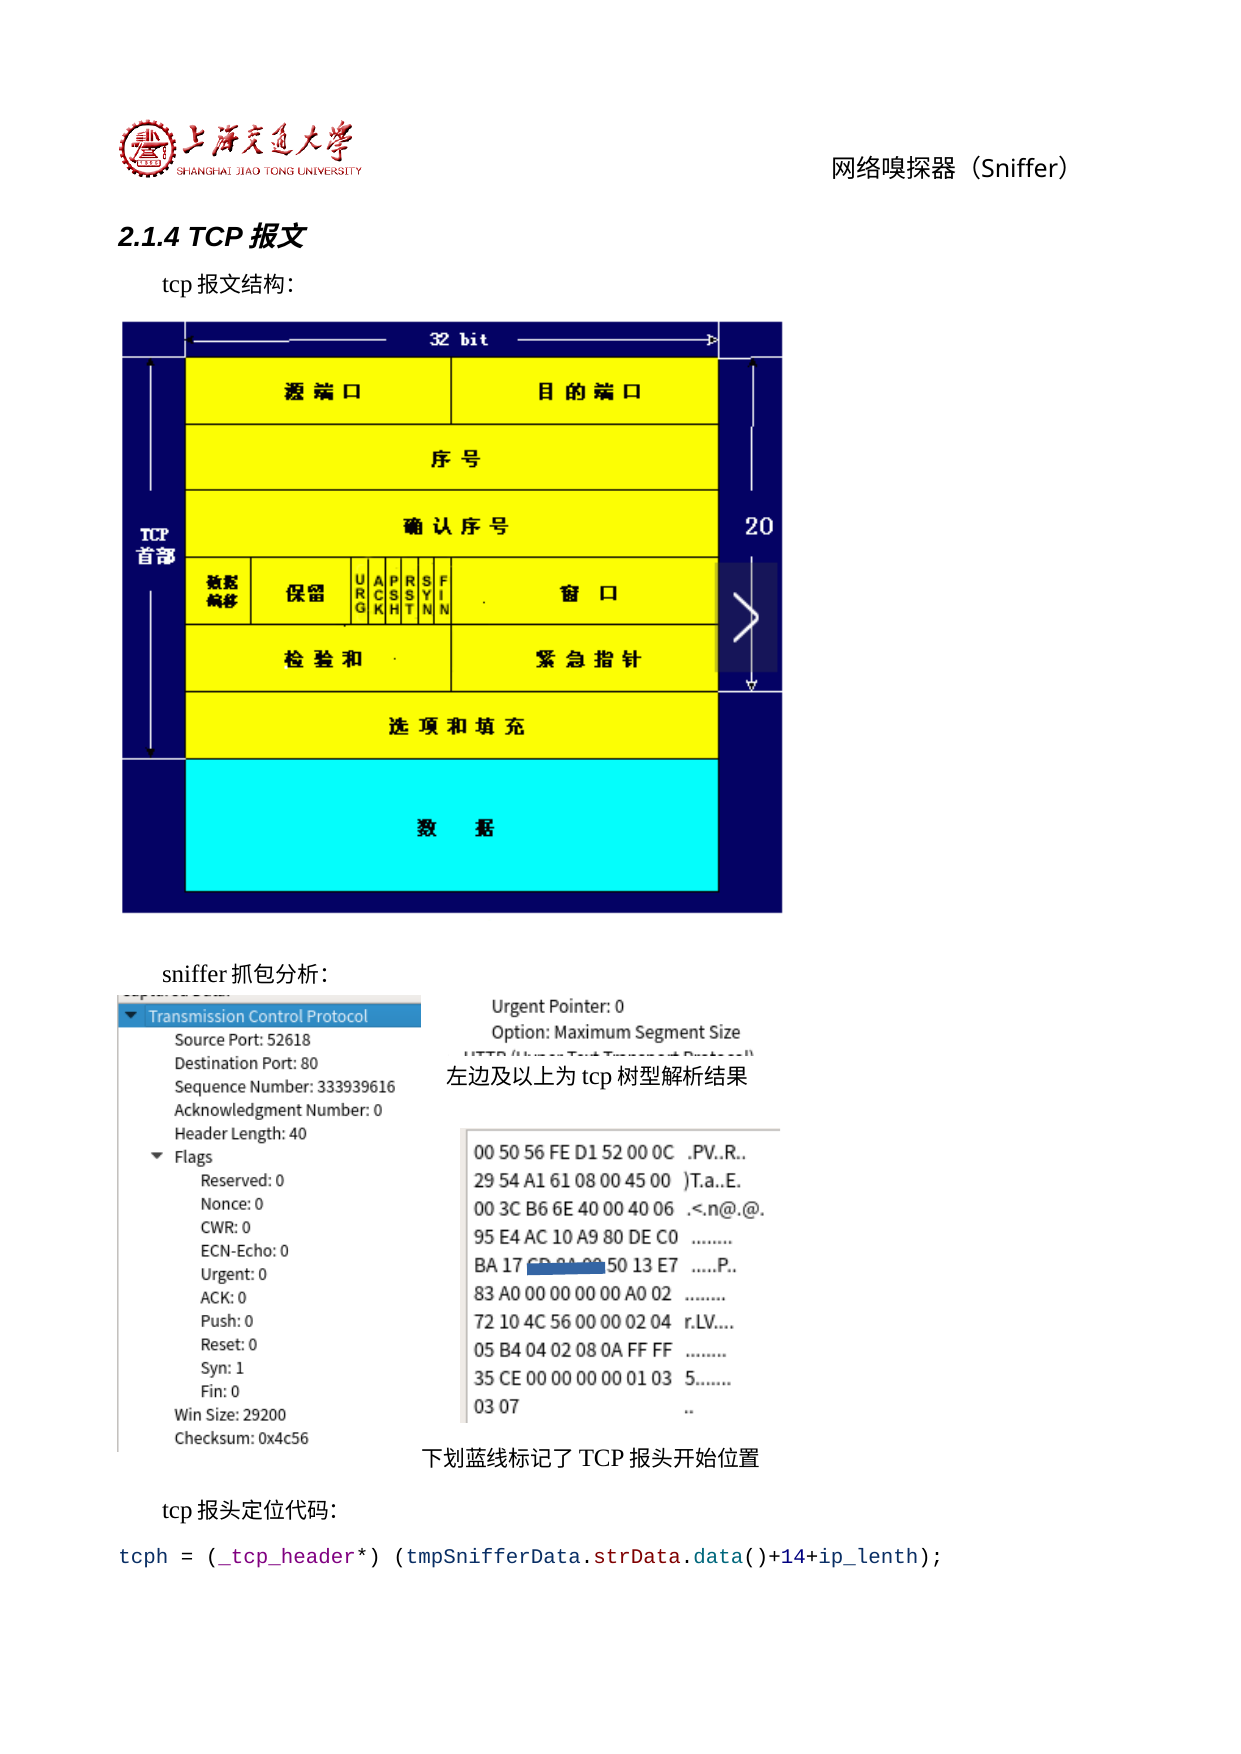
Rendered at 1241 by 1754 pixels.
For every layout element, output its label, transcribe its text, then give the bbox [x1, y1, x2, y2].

picture [122, 319, 809, 921]
picture [460, 1128, 781, 1423]
subtitle 2.1.4 TCP报文 [118, 214, 1122, 254]
text tcp报文结构： [118, 267, 1122, 298]
picture [117, 995, 421, 1452]
text tcp报头定位代码： [118, 1493, 1122, 1525]
text sniffer抓包分析： [118, 957, 1122, 989]
text tcph = (_tcp_header*) (tmpSnifferData.strData.data()+14+ip_lenth); [118, 1546, 1122, 1569]
text 左边及以上为tcp树型解析结果 [421, 1059, 1122, 1090]
text 下划蓝线标记了TCP报头开始位置 [118, 1406, 1122, 1472]
picture [448, 991, 758, 1056]
picture [118, 118, 362, 178]
